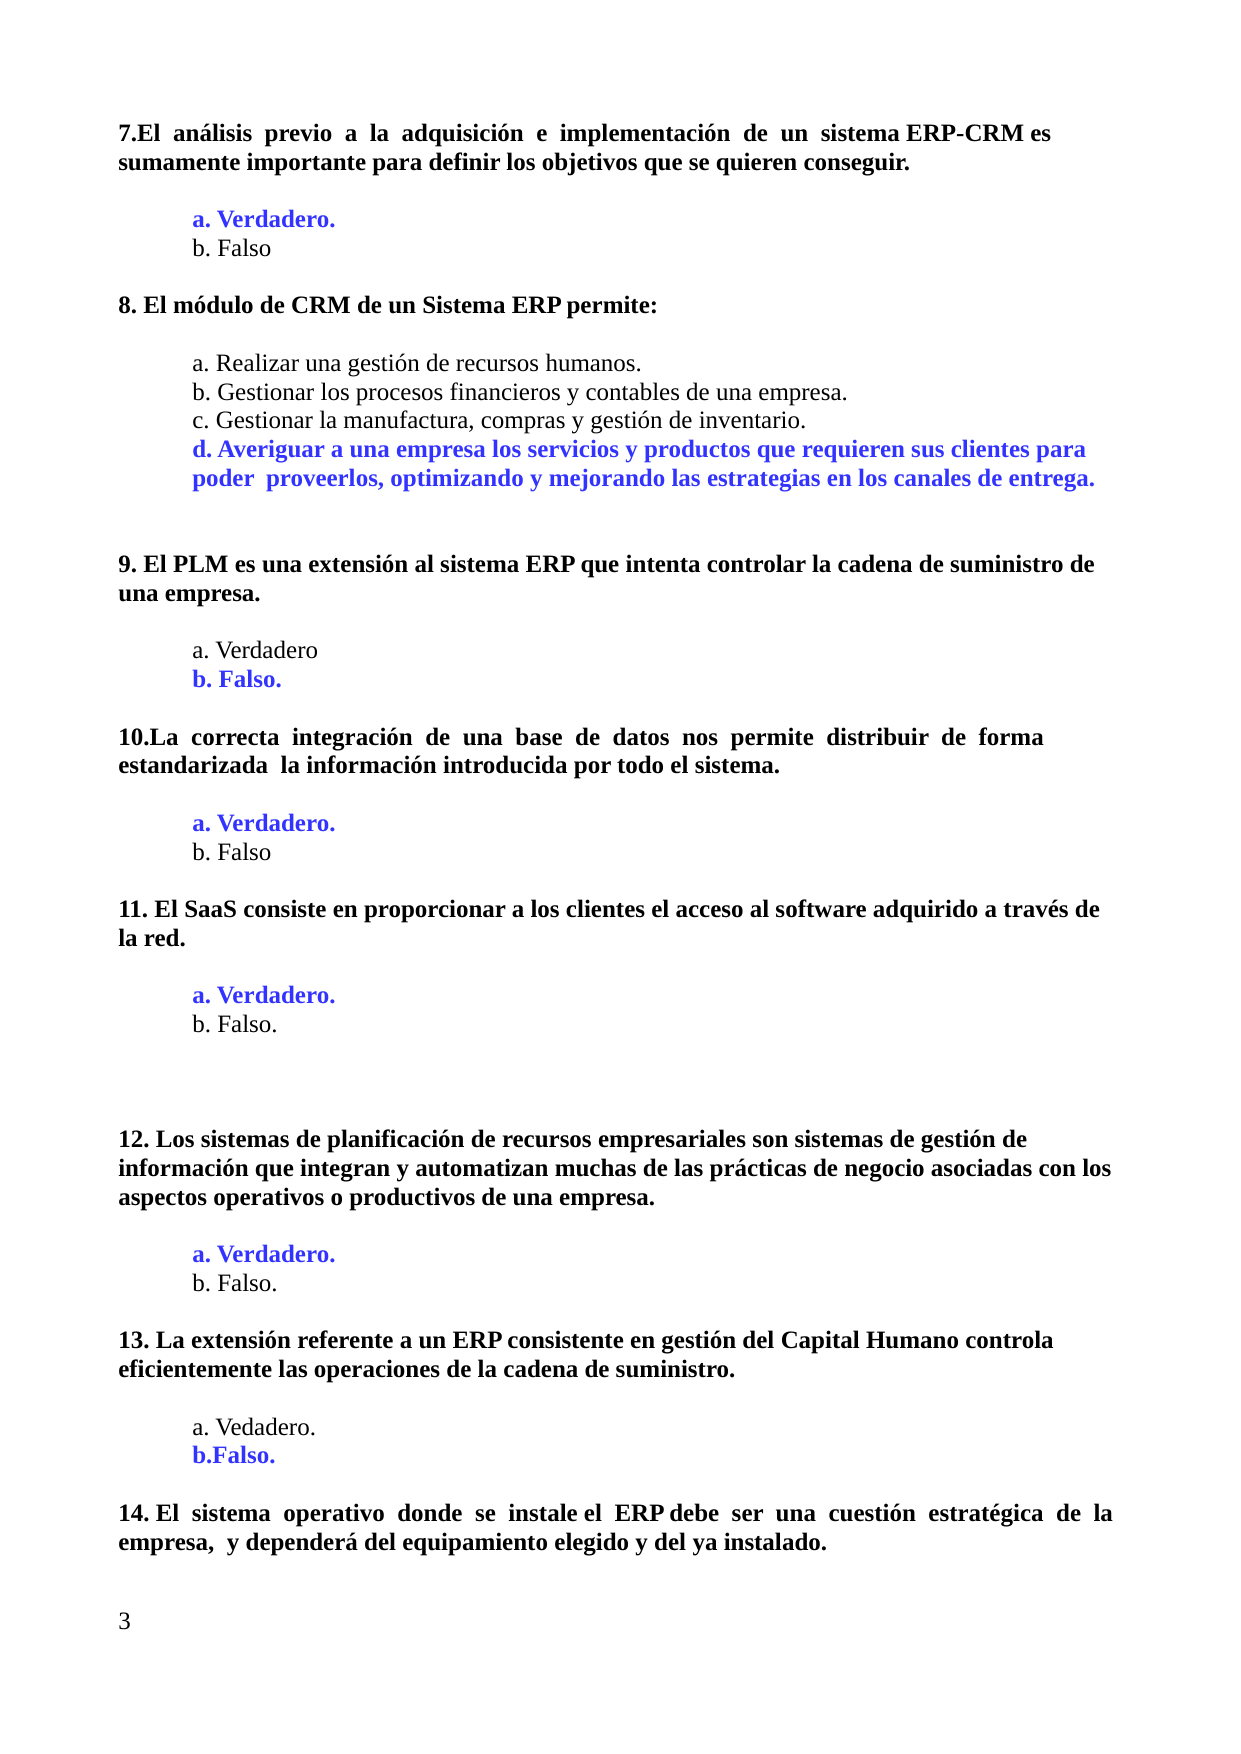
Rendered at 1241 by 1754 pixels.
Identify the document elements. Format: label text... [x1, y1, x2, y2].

text 10.La correcta integración de una base de datos nos permite distribuir de forma estandarizada la información introducida por todo el sistema. [118, 722, 1122, 779]
text 11. El SaaS consiste en proporcionar a los clientes el acceso al software adquirido a través de la red. [118, 894, 1122, 952]
text b. Falso. [118, 1009, 1122, 1038]
text 12. Los sistemas de planificación de recursos empresariales son sistemas de gestión de información que integran y automatizan muchas de las prácticas de negocio asociadas con los aspectos operativos o productivos de una empresa. [118, 1124, 1122, 1211]
text 7.El análisis previo a la adquisición e implementación de un sistema ERP-CRM es sumamente importante para definir los objetivos que se quieren conseguir. [118, 118, 1122, 176]
text b. Falso [118, 837, 1122, 866]
text a. Verdadero. [118, 1239, 1122, 1268]
text c. Gestionar la manufactura, compras y gestión de inventario. [118, 406, 1122, 434]
text 9. El PLM es una extensión al sistema ERP que intenta controlar la cadena de suministro de una empresa. [118, 549, 1122, 607]
text a. Realizar una gestión de recursos humanos. [118, 348, 1122, 377]
text b. Falso [118, 233, 1122, 262]
text b. Falso. [118, 1268, 1122, 1297]
text 13. La extensión referente a un ERP consistente en gestión del Capital Humano controla eficientemente las operaciones de la cadena de suministro. [118, 1326, 1122, 1383]
text b. Gestionar los procesos financieros y contables de una empresa. [118, 377, 1122, 406]
text b.Falso. [118, 1441, 1122, 1469]
text a. Verdadero. [118, 204, 1122, 233]
text a. Vedadero. [118, 1412, 1122, 1441]
text a. Verdadero. [118, 808, 1122, 837]
text a. Verdadero. [118, 981, 1122, 1009]
text b. Falso. [118, 664, 1122, 693]
text a. Verdadero [118, 636, 1122, 664]
text 14. El sistema operativo donde se instale el ERP debe ser una cuestión estratégica de la empresa, y dependerá del equipamiento elegido y del ya instalado. [118, 1498, 1122, 1556]
text d. Averiguar a una empresa los servicios y productos que requieren sus clientes para poder proveerlos, optimizando y mejorando las estrategias en los canales de entrega. [118, 434, 1122, 492]
text 8. El módulo de CRM de un Sistema ERP permite: [118, 291, 1122, 319]
